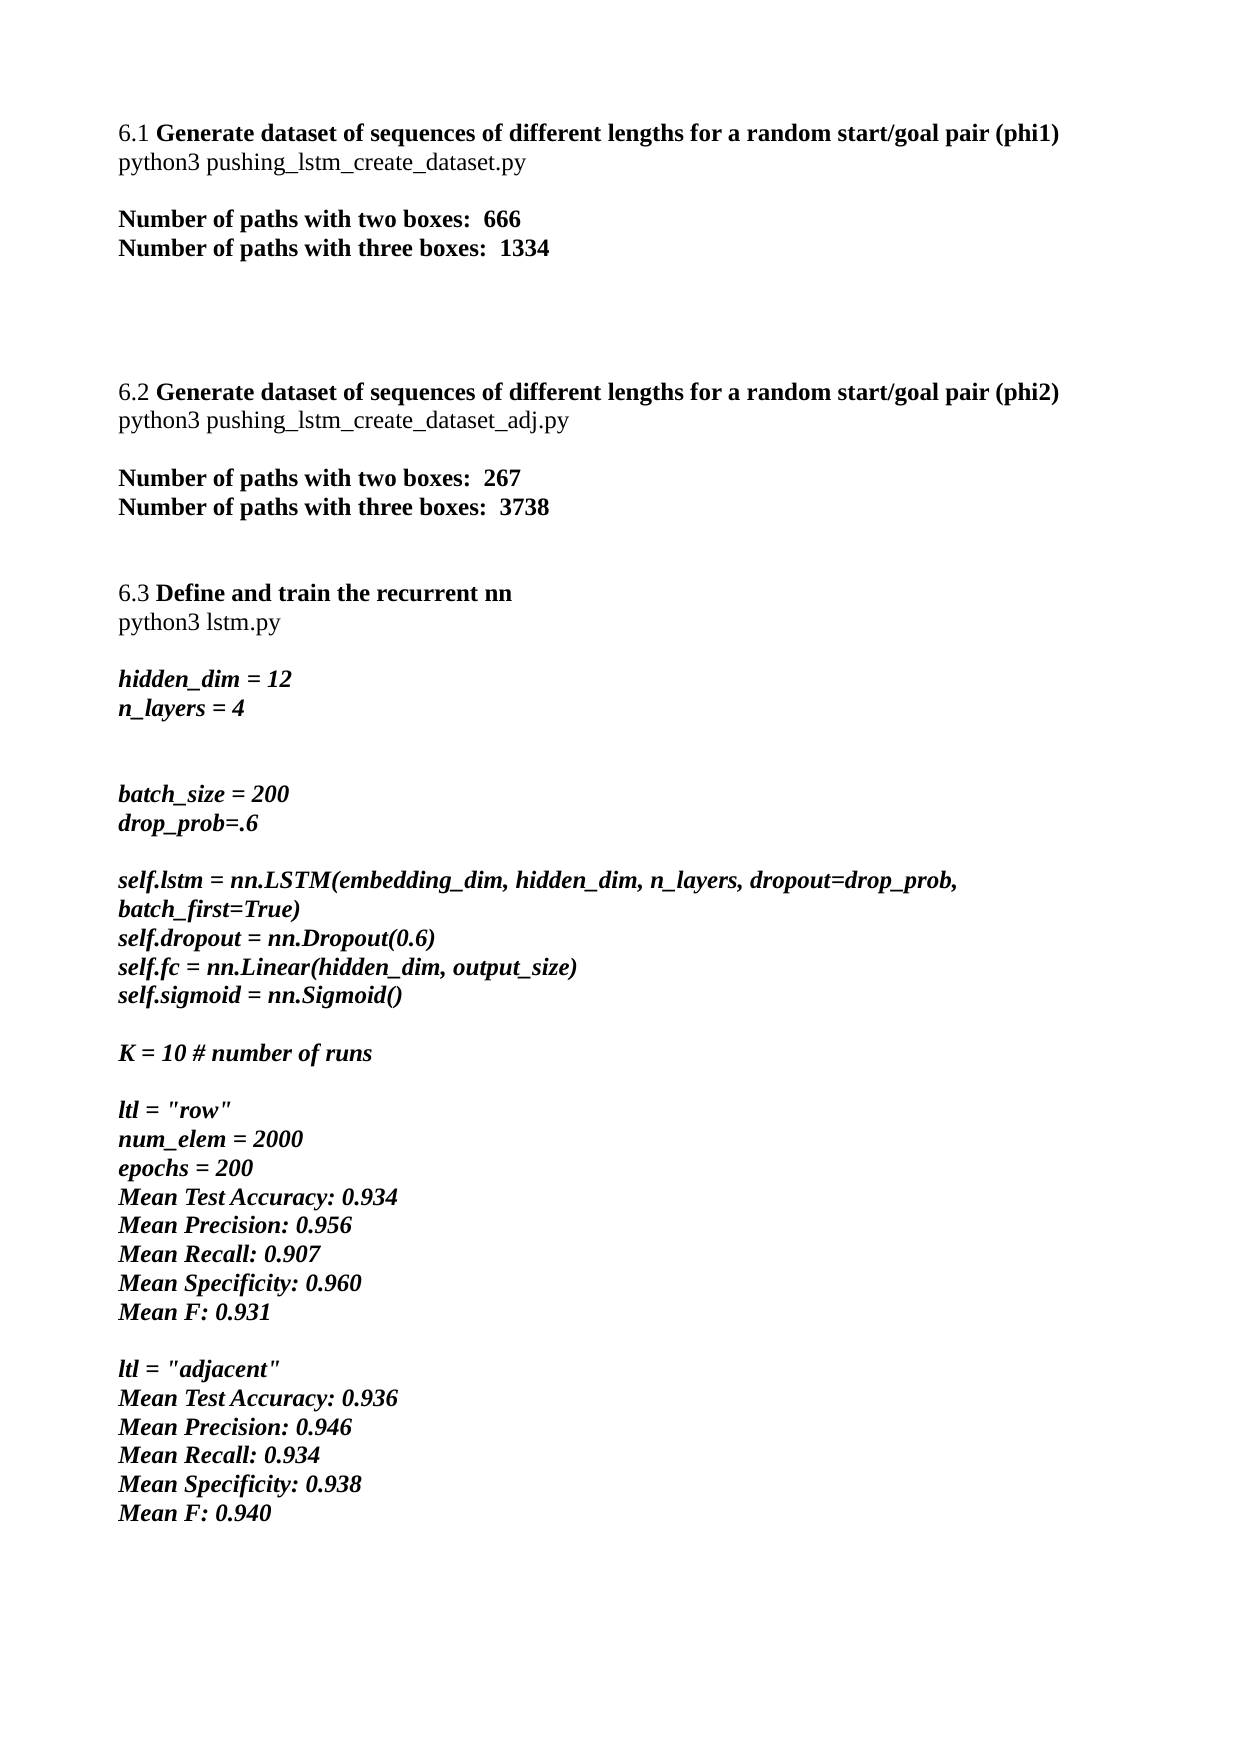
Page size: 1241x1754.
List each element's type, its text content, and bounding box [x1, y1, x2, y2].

text Number of paths with two boxes: 666 [118, 204, 1122, 233]
text Number of paths with three boxes: 1334 [118, 233, 1122, 262]
text drop_prob=.6 [118, 808, 1122, 837]
text python3 lstm.py [118, 607, 1122, 636]
text ltl = "adjacent" [118, 1354, 1122, 1383]
text self.dropout = nn.Dropout(0.6) [118, 923, 1122, 952]
text batch_size = 200 [118, 779, 1122, 808]
text Mean F: 0.940 [118, 1498, 1122, 1527]
text self.lstm = nn.LSTM(embedding_dim, hidden_dim, n_layers, dropout=drop_prob, batch_first=True) [118, 866, 1122, 923]
text Mean Precision: 0.956 [118, 1211, 1122, 1239]
text Mean Specificity: 0.938 [118, 1469, 1122, 1498]
text 6.2 Generate dataset of sequences of different lengths for a random start/goal pair (phi2) [118, 377, 1122, 406]
text ltl = "row" [118, 1096, 1122, 1124]
text self.sigmoid = nn.Sigmoid() [118, 981, 1122, 1009]
text Number of paths with three boxes: 3738 [118, 492, 1122, 521]
text self.fc = nn.Linear(hidden_dim, output_size) [118, 952, 1122, 981]
text 6.1 Generate dataset of sequences of different lengths for a random start/goal pair (phi1) [118, 118, 1122, 147]
text Mean F: 0.931 [118, 1297, 1122, 1326]
text hidden_dim = 12 [118, 664, 1122, 693]
text Number of paths with two boxes: 267 [118, 463, 1122, 492]
text Mean Specificity: 0.960 [118, 1268, 1122, 1297]
text num_elem = 2000 [118, 1124, 1122, 1153]
text Mean Test Accuracy: 0.934 [118, 1182, 1122, 1211]
text K = 10 # number of runs [118, 1038, 1122, 1067]
text n_layers = 4 [118, 693, 1122, 722]
text python3 pushing_lstm_create_dataset_adj.py [118, 406, 1122, 434]
text Mean Precision: 0.946 [118, 1412, 1122, 1441]
text Mean Recall: 0.907 [118, 1239, 1122, 1268]
text 6.3 Define and train the recurrent nn [118, 578, 1122, 607]
text epochs = 200 [118, 1153, 1122, 1182]
text Mean Test Accuracy: 0.936 [118, 1383, 1122, 1412]
text python3 pushing_lstm_create_dataset.py [118, 147, 1122, 176]
text Mean Recall: 0.934 [118, 1441, 1122, 1469]
